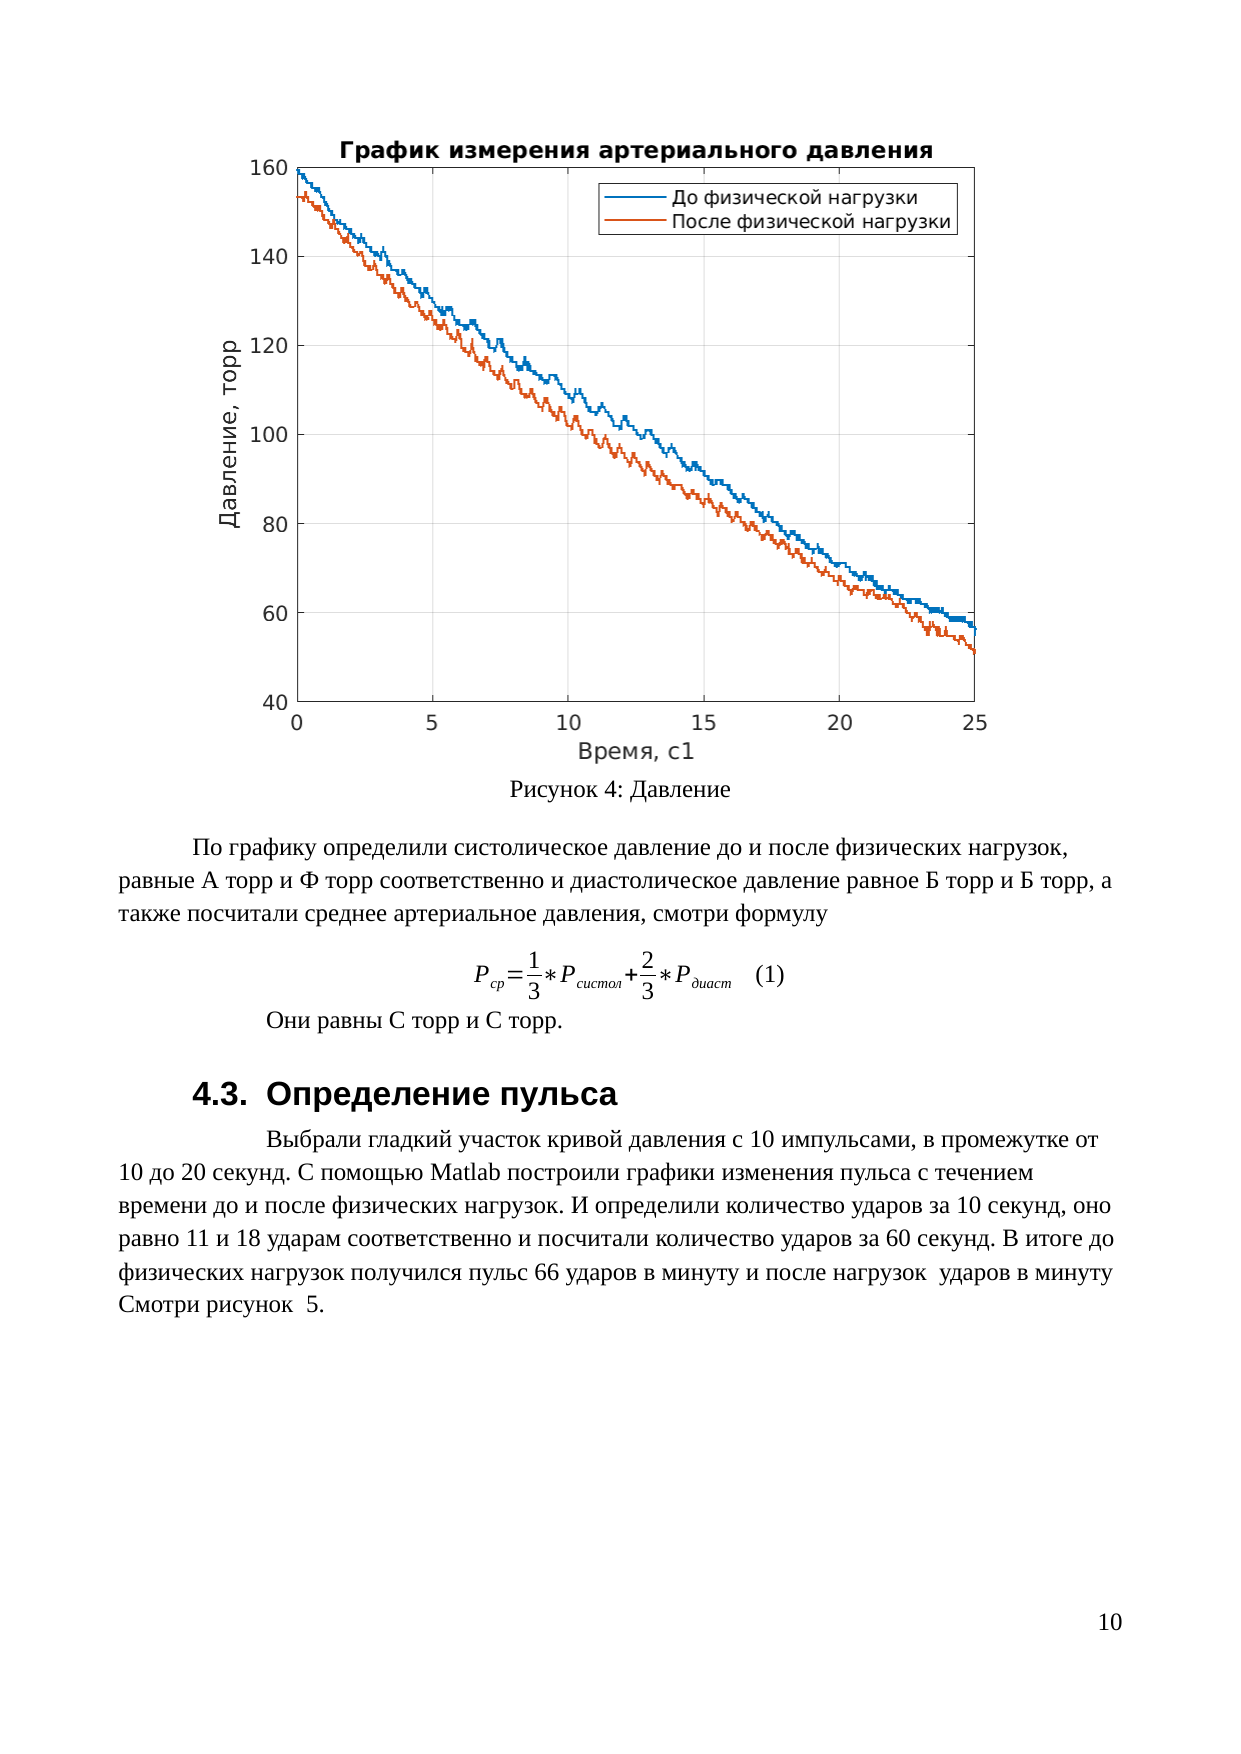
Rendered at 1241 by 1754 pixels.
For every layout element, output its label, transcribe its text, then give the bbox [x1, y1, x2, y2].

subtitle Определение пульса [118, 1073, 1122, 1112]
text Рисунок 4: Давление [118, 118, 1122, 803]
picture [183, 118, 1058, 774]
text Они равны С торр и С торр. [118, 1005, 1122, 1034]
text Выбрали гладкий участок кривой давления с 10 импульсами, в промежутке от 10 до 20 секунд. С помощью Matlab построили графики изменения пульса с течением времени до и после физических нагрузок. И определили количество ударов за 10 секунд, оно равно 11 и 18 ударам соответственно и посчитали количество ударов за 60 секунд. В итоге до физических нагрузок получился пульс 66 ударов в минуту и после нагрузок ударов в минуту Смотри рисунок 5. [118, 1124, 1122, 1318]
text По графику определили систолическое давление до и после физических нагрузок, равные А торр и Ф торр соответственно и диастолическое давление равное Б торр и Б торр, а также посчитали среднее артериальное давления, смотри формулу [118, 832, 1122, 927]
text (1) [118, 946, 1122, 1005]
